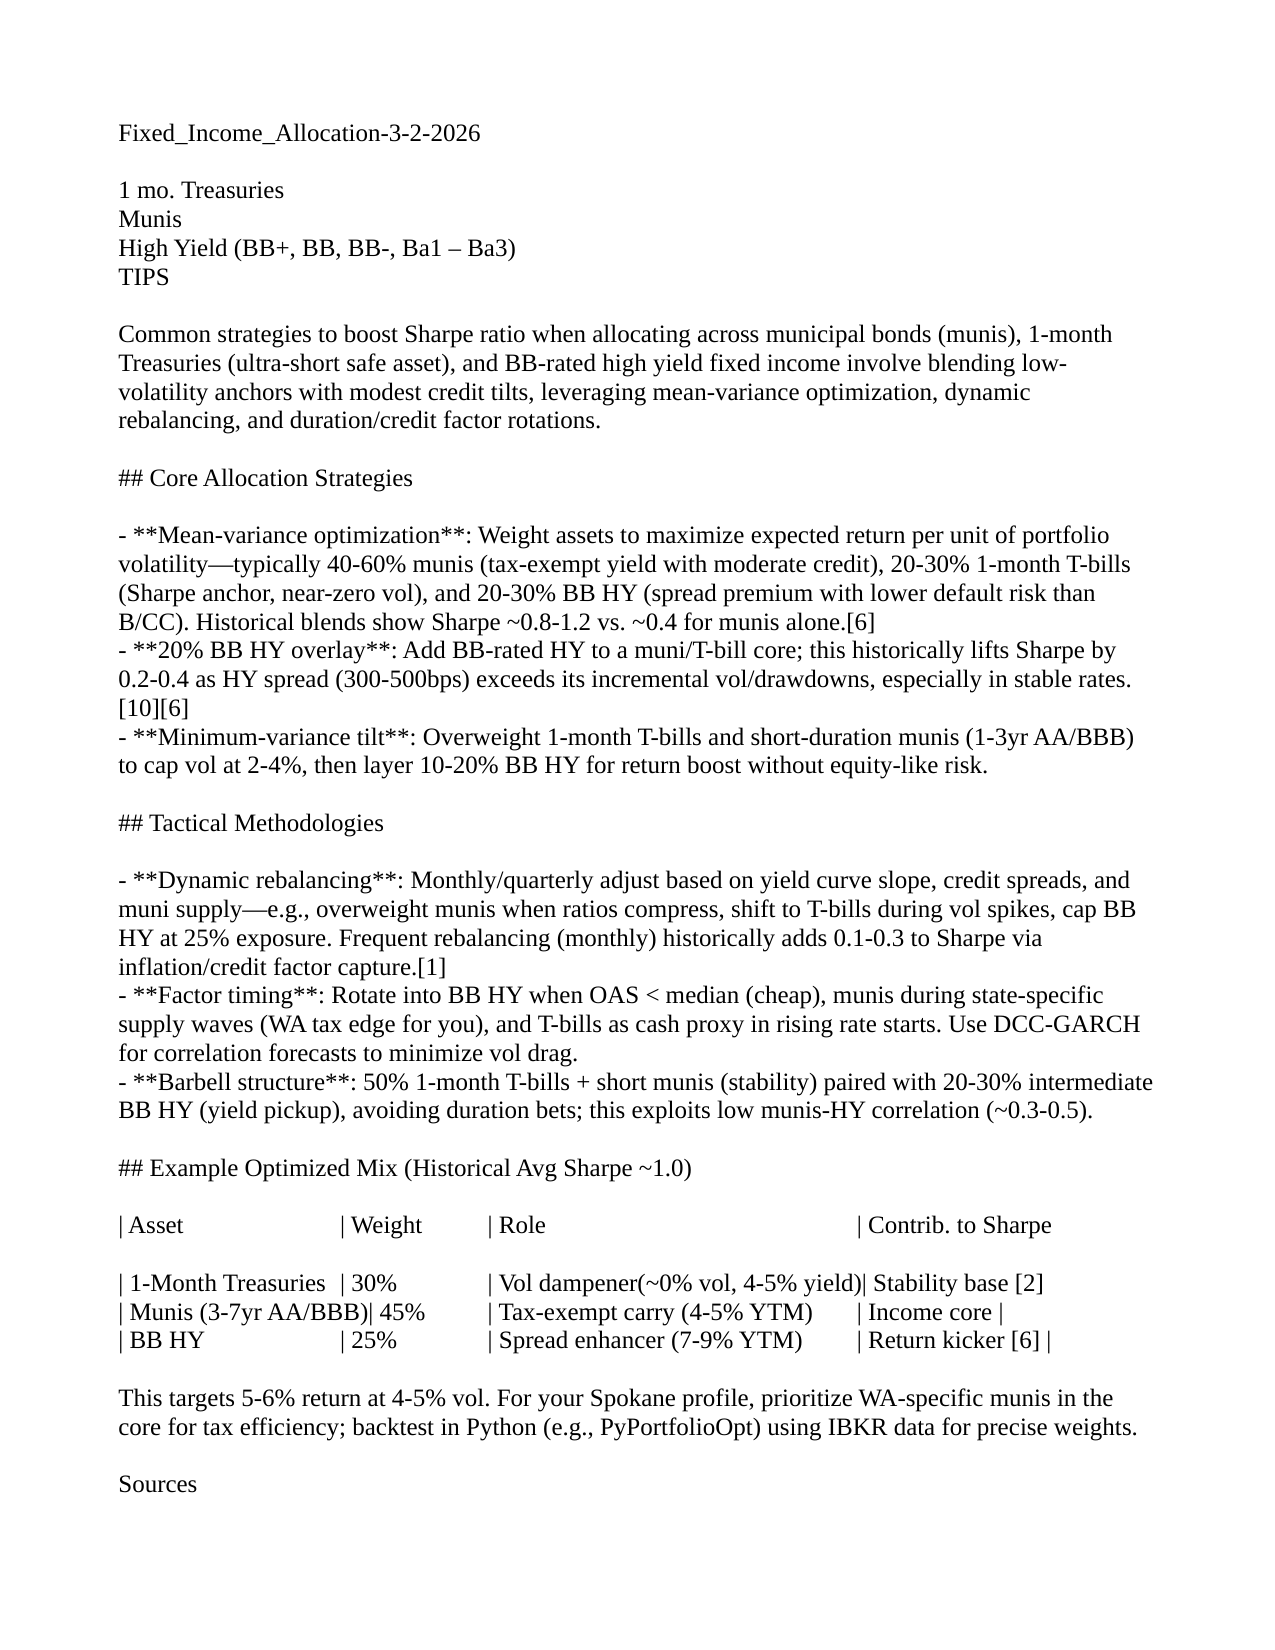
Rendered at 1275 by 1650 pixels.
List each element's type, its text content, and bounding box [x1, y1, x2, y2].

text | Asset | Weight | Role | Contrib. to Sharpe [118, 1211, 1157, 1239]
text ## Tactical Methodologies [118, 808, 1157, 837]
text TIPS [118, 262, 1157, 291]
text - **20% BB HY overlay**: Add BB-rated HY to a muni/T-bill core; this historically lifts Sharpe by 0.2-0.4 as HY spread (300-500bps) exceeds its incremental vol/drawdowns, especially in stable rates.[10][6] [118, 636, 1157, 722]
text - **Dynamic rebalancing**: Monthly/quarterly adjust based on yield curve slope, credit spreads, and muni supply—e.g., overweight munis when ratios compress, shift to T-bills during vol spikes, cap BB HY at 25% exposure. Frequent rebalancing (monthly) historically adds 0.1-0.3 to Sharpe via inflation/credit factor capture.[1] [118, 866, 1157, 981]
text - **Minimum-variance tilt**: Overweight 1-month T-bills and short-duration munis (1-3yr AA/BBB) to cap vol at 2-4%, then layer 10-20% BB HY for return boost without equity-like risk. [118, 722, 1157, 779]
text Munis [118, 204, 1157, 233]
text - **Factor timing**: Rotate into BB HY when OAS < median (cheap), munis during state-specific supply waves (WA tax edge for you), and T-bills as cash proxy in rising rate starts. Use DCC-GARCH for correlation forecasts to minimize vol drag. [118, 981, 1157, 1067]
text ## Core Allocation Strategies [118, 463, 1157, 492]
text Sources [118, 1469, 1157, 1498]
text ## Example Optimized Mix (Historical Avg Sharpe ~1.0) [118, 1153, 1157, 1182]
text - **Barbell structure**: 50% 1-month T-bills + short munis (stability) paired with 20-30% intermediate BB HY (yield pickup), avoiding duration bets; this exploits low munis-HY correlation (~0.3-0.5). [118, 1067, 1157, 1124]
text This targets 5-6% return at 4-5% vol. For your Spokane profile, prioritize WA-specific munis in the core for tax efficiency; backtest in Python (e.g., PyPortfolioOpt) using IBKR data for precise weights. [118, 1383, 1157, 1441]
text 1 mo. Treasuries [118, 176, 1157, 204]
text Fixed_Income_Allocation-3-2-2026 [118, 118, 1157, 147]
text High Yield (BB+, BB, BB-, Ba1 – Ba3) [118, 233, 1157, 262]
text Common strategies to boost Sharpe ratio when allocating across municipal bonds (munis), 1-month Treasuries (ultra-short safe asset), and BB-rated high yield fixed income involve blending low-volatility anchors with modest credit tilts, leveraging mean-variance optimization, dynamic rebalancing, and duration/credit factor rotations. [118, 319, 1157, 434]
text | BB HY | 25% | Spread enhancer (7-9% YTM) | Return kicker [6] | [118, 1326, 1157, 1354]
text - **Mean-variance optimization**: Weight assets to maximize expected return per unit of portfolio volatility—typically 40-60% munis (tax-exempt yield with moderate credit), 20-30% 1-month T-bills (Sharpe anchor, near-zero vol), and 20-30% BB HY (spread premium with lower default risk than B/CC). Historical blends show Sharpe ~0.8-1.2 vs. ~0.4 for munis alone.[6] [118, 521, 1157, 636]
text | 1-Month Treasuries | 30% | Vol dampener(~0% vol, 4-5% yield)| Stability base [2] [118, 1268, 1157, 1297]
text | Munis (3-7yr AA/BBB)| 45% | Tax-exempt carry (4-5% YTM) | Income core | [118, 1297, 1157, 1326]
